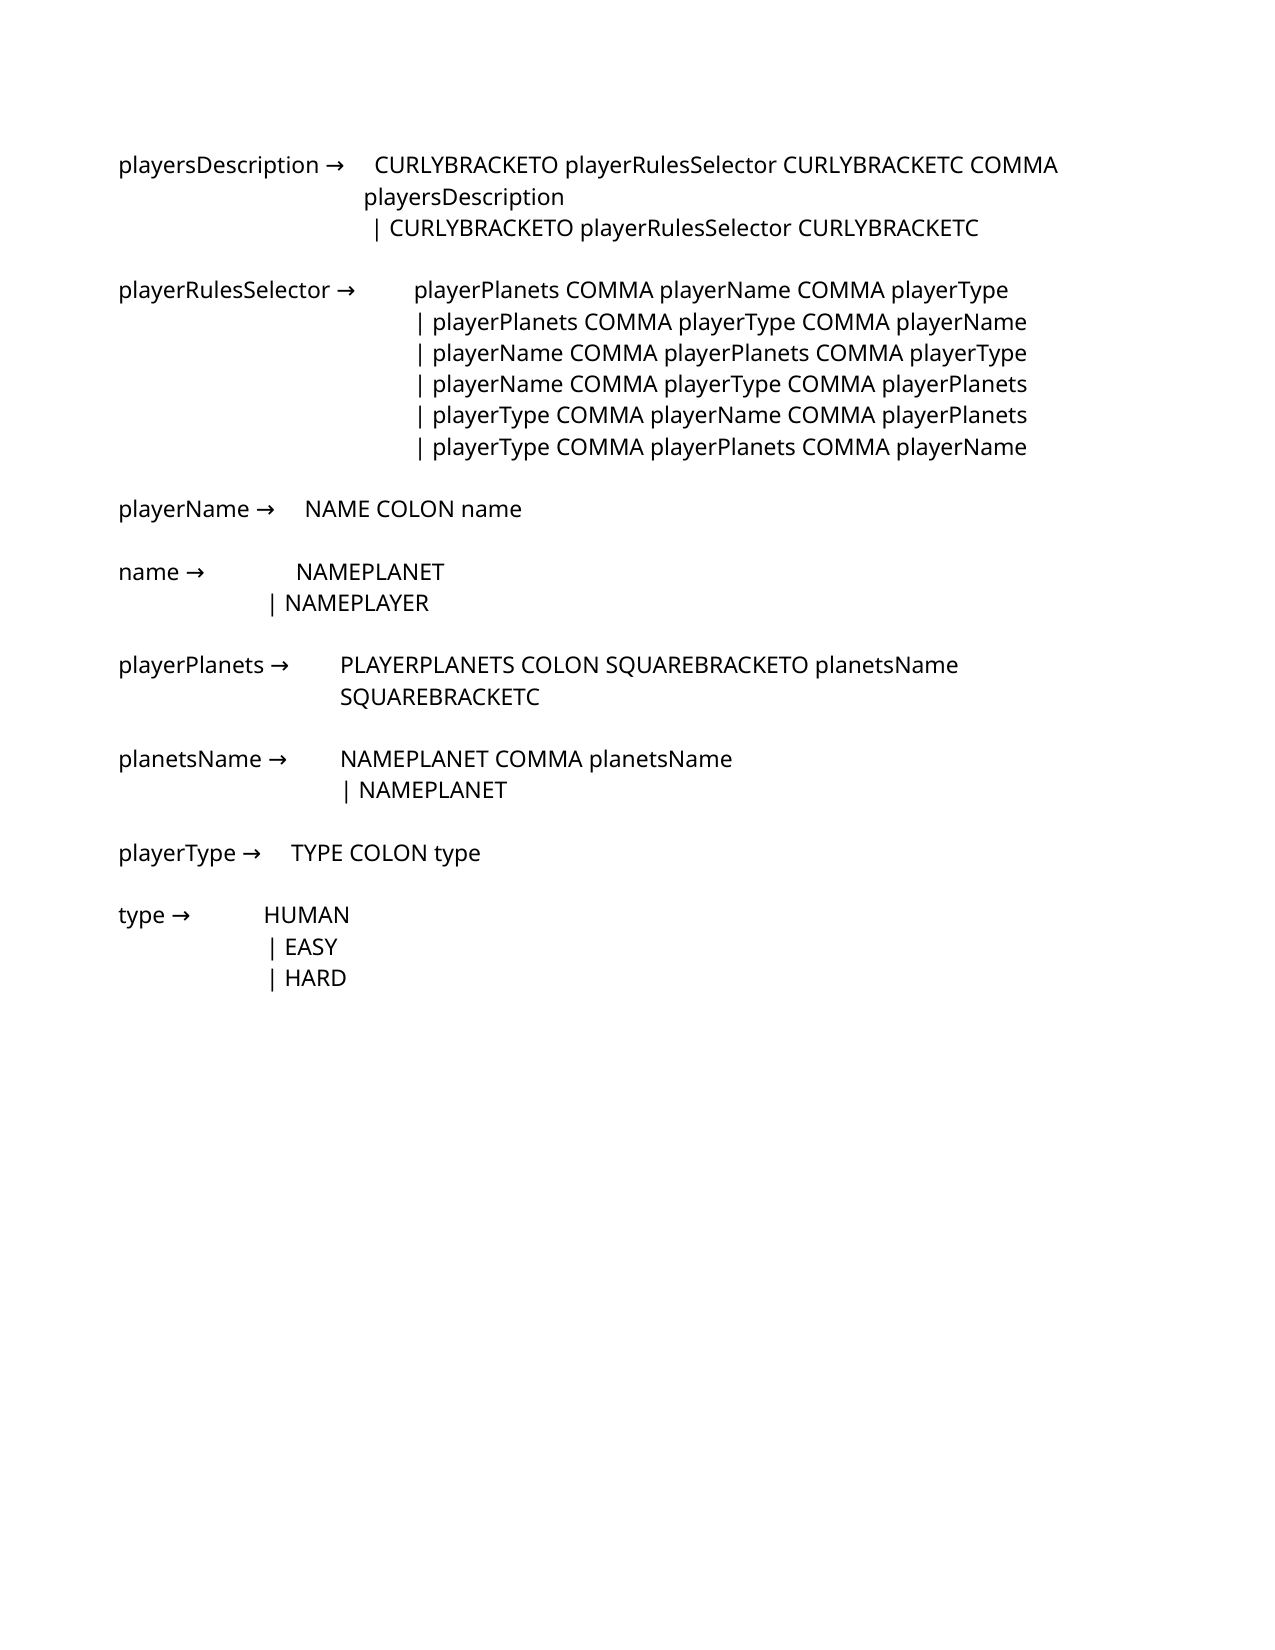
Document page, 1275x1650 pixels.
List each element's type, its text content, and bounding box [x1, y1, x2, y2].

text | CURLYBRACKETO playerRulesSelector CURLYBRACKETC [118, 212, 1157, 243]
text | playerPlanets COMMA playerType COMMA playerName [118, 306, 1157, 337]
text playerPlanets → PLAYERPLANETS COLON SQUAREBRACKETO planetsName SQUAREBRACKETC [118, 649, 1157, 712]
text playerName → NAME COLON name [118, 493, 1157, 524]
text planetsName → NAMEPLANET COMMA planetsName [118, 743, 1157, 774]
text playerRulesSelector → playerPlanets COMMA playerName COMMA playerType [118, 274, 1157, 306]
text | playerType COMMA playerPlanets COMMA playerName [118, 431, 1157, 462]
text | playerName COMMA playerType COMMA playerPlanets [118, 368, 1157, 399]
text type → HUMAN [118, 899, 1157, 931]
text | playerName COMMA playerPlanets COMMA playerType [118, 337, 1157, 368]
text playerType → TYPE COLON type [118, 837, 1157, 868]
text | playerType COMMA playerName COMMA playerPlanets [118, 399, 1157, 431]
text | EASY [118, 931, 1157, 962]
text | NAMEPLAYER [118, 587, 1157, 618]
text name → NAMEPLANET [118, 556, 1157, 587]
text playersDescription → CURLYBRACKETO playerRulesSelector CURLYBRACKETC COMMA playersDescription [118, 149, 1157, 212]
text | NAMEPLANET [118, 774, 1157, 806]
text | HARD [118, 962, 1157, 993]
